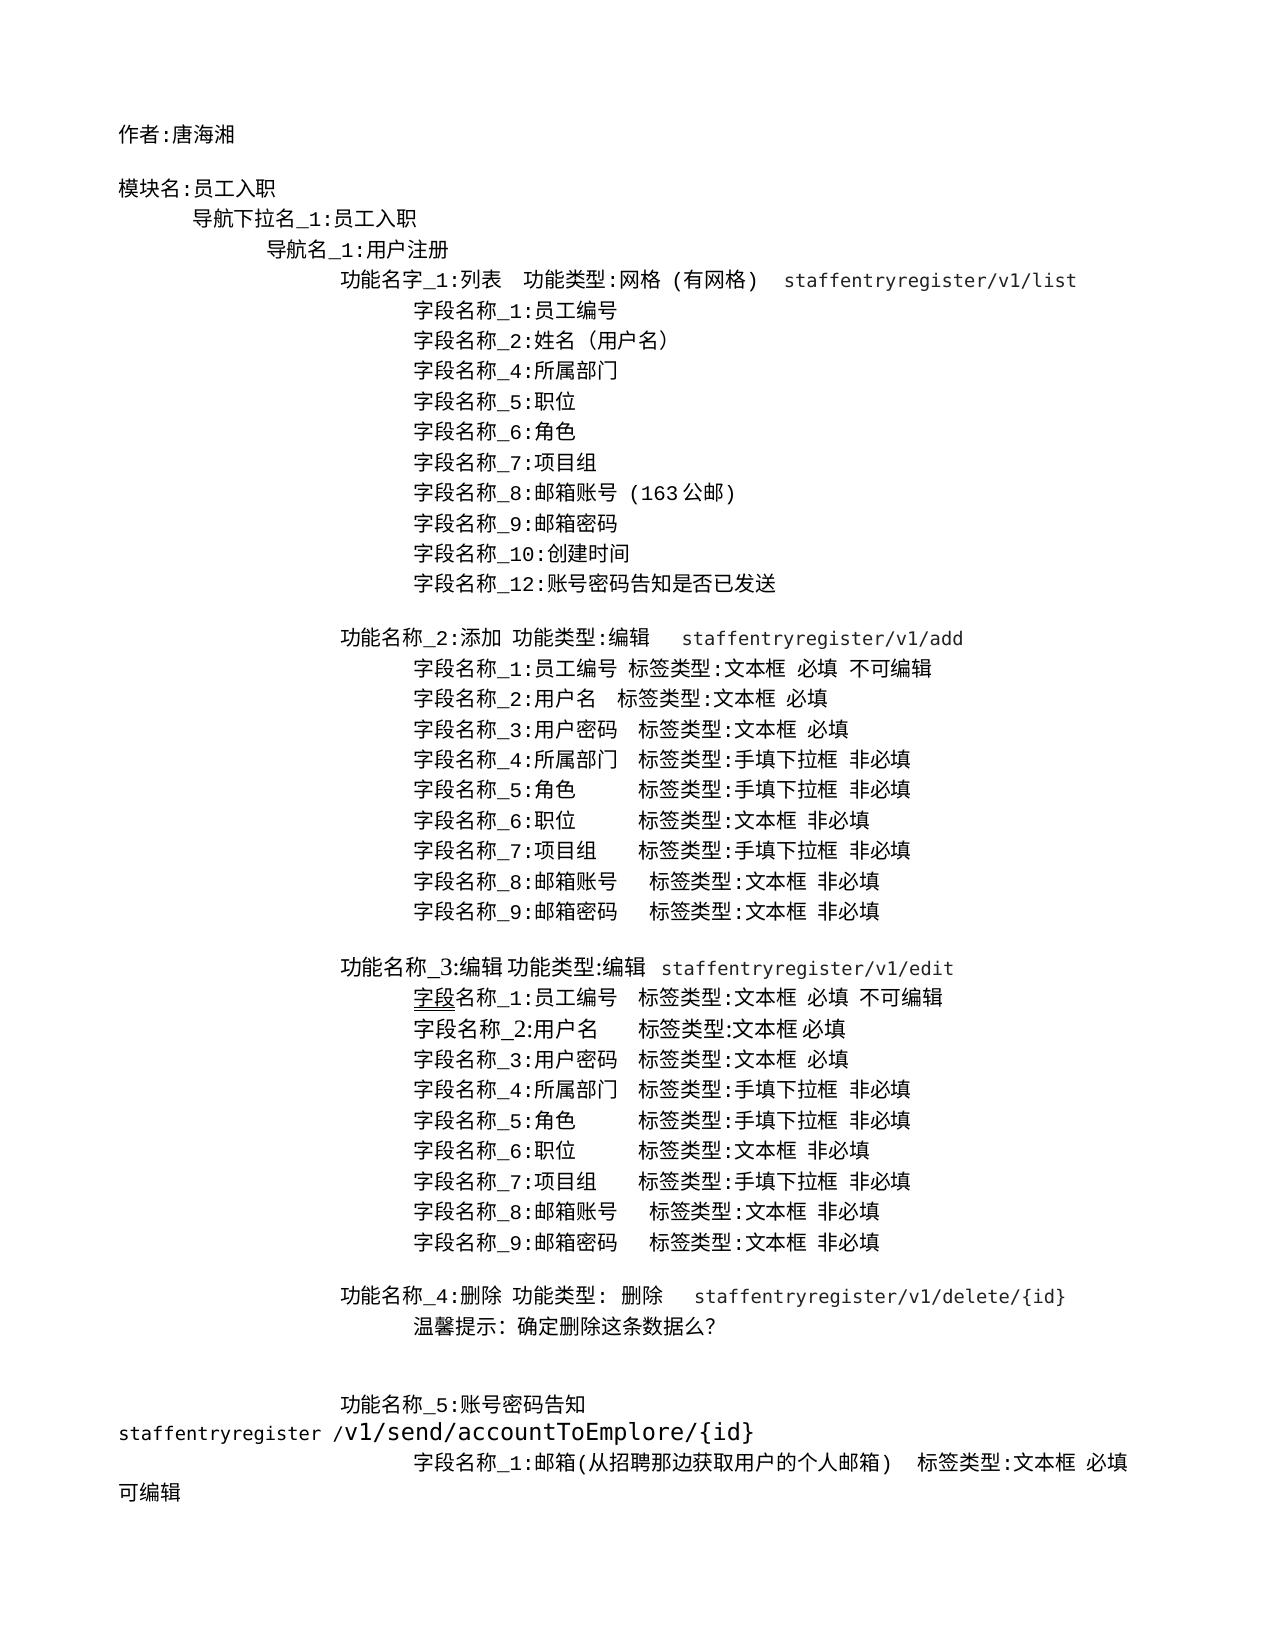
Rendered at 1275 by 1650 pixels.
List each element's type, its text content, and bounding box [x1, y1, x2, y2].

text 温馨提示：确定删除这条数据么？ [118, 1310, 1157, 1341]
text 字段名称_7:项目组 标签类型:手填下拉框 非必填 [118, 1165, 1157, 1195]
text 字段名称_4:所属部门 [118, 355, 1157, 385]
text 功能名称_5:账号密码告知 staffentryregister /v1/send/accountToEmplore/{id} [118, 1388, 1157, 1446]
text 字段名称_9:邮箱密码 标签类型:文本框 非必填 [118, 895, 1157, 926]
text 字段名称_5:职位 [118, 385, 1157, 416]
text 作者:唐海湘 [118, 118, 1157, 148]
text 字段名称_1:邮箱(从招聘那边获取用户的个人邮箱) 标签类型:文本框 必填 可编辑 [118, 1446, 1157, 1506]
text 字段名称_1:员工编号 标签类型:文本框 必填 不可编辑 [118, 981, 1157, 1012]
text 字段名称_2:用户名 标签类型:文本框 必填 [118, 682, 1157, 713]
text 字段名称_12:账号密码告知是否已发送 [118, 568, 1157, 598]
text 功能名称_2:添加 功能类型:编辑 staffentryregister/v1/add [118, 622, 1157, 652]
text 字段名称_1:员工编号 标签类型:文本框 必填 不可编辑 [118, 652, 1157, 682]
text 字段名称_6:职位 标签类型:文本框 非必填 [118, 1134, 1157, 1165]
text 字段名称_5:角色 标签类型:手填下拉框 非必填 [118, 1104, 1157, 1134]
text 字段名称_7:项目组 标签类型:手填下拉框 非必填 [118, 834, 1157, 865]
text 字段名称_6:角色 [118, 416, 1157, 446]
text 字段名称_8:邮箱账号 标签类型:文本框 非必填 [118, 1195, 1157, 1226]
text 字段名称_4:所属部门 标签类型:手填下拉框 非必填 [118, 1074, 1157, 1104]
text 功能名称_4:删除 功能类型: 删除 staffentryregister/v1/delete/{id} [118, 1280, 1157, 1310]
text 字段名称_9:邮箱密码 [118, 507, 1157, 537]
text 模块名:员工入职 [118, 172, 1157, 203]
text 字段名称_8:邮箱账号 标签类型:文本框 非必填 [118, 865, 1157, 895]
text 字段名称_3:用户密码 标签类型:文本框 必填 [118, 1043, 1157, 1074]
text 字段名称_1:员工编号 [118, 294, 1157, 324]
text 导航下拉名_1:员工入职 [118, 203, 1157, 233]
text 字段名称_8:邮箱账号 (163公邮) [118, 476, 1157, 507]
text 字段名称_5:角色 标签类型:手填下拉框 非必填 [118, 774, 1157, 804]
text 功能名字_1:列表 功能类型:网格 (有网格) staffentryregister/v1/list [118, 263, 1157, 294]
text 功能名称_3:编辑 功能类型:编辑 staffentryregister/v1/edit [118, 949, 1157, 981]
text 字段名称_7:项目组 [118, 446, 1157, 476]
text 字段名称_2:姓名（用户名） [118, 324, 1157, 355]
text 字段名称_6:职位 标签类型:文本框 非必填 [118, 804, 1157, 834]
text 字段名称_2:用户名 标签类型:文本框 必填 [118, 1012, 1157, 1043]
text 字段名称_4:所属部门 标签类型:手填下拉框 非必填 [118, 743, 1157, 774]
text 字段名称_9:邮箱密码 标签类型:文本框 非必填 [118, 1226, 1157, 1256]
text 导航名_1:用户注册 [118, 233, 1157, 263]
text 字段名称_10:创建时间 [118, 537, 1157, 568]
text 字段名称_3:用户密码 标签类型:文本框 必填 [118, 713, 1157, 743]
